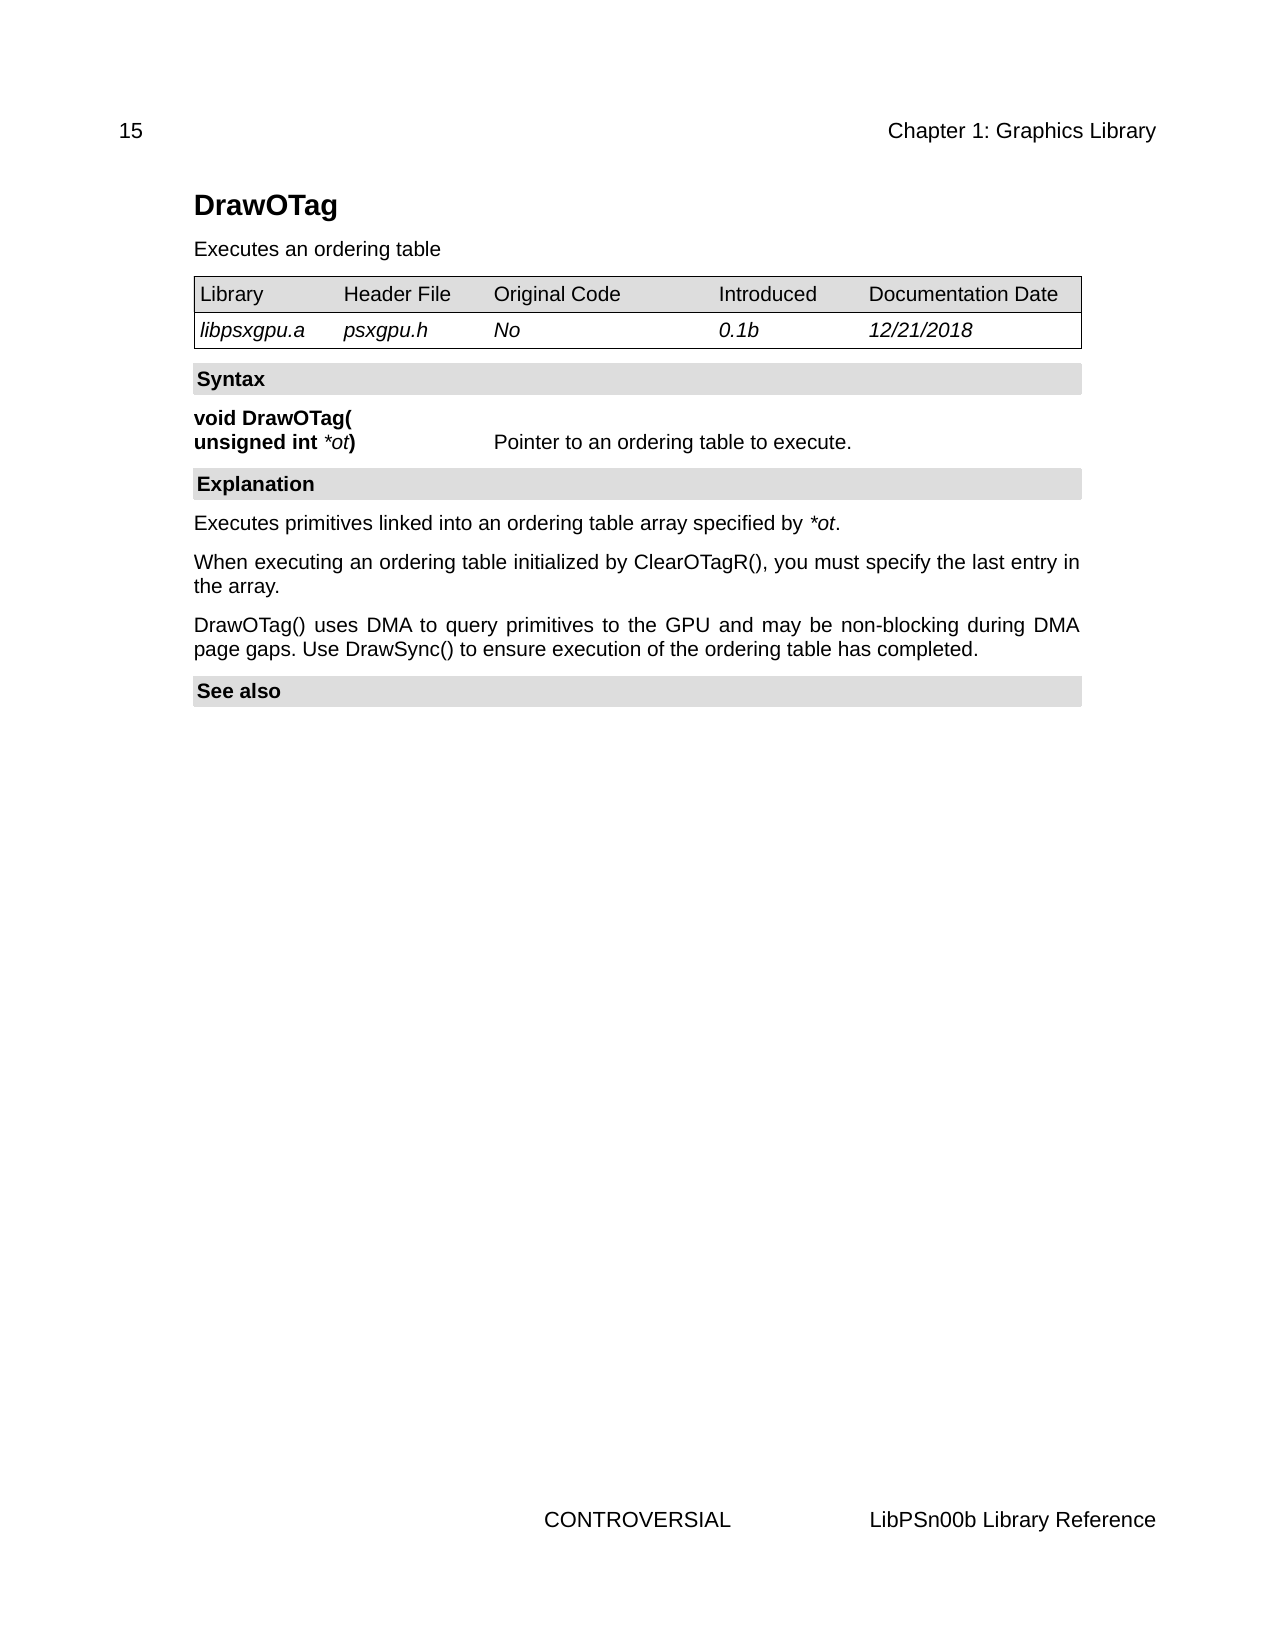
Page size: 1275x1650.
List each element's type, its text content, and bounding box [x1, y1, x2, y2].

text Executes an ordering table [193, 237, 1081, 261]
subtitle See also [195, 677, 1081, 706]
subtitle Explanation [195, 470, 1081, 499]
text Executes primitives linked into an ordering table array specified by *ot. [193, 511, 1081, 535]
text When executing an ordering table initialized by ClearOTagR(), you must specify the last entry in the array. [193, 550, 1081, 598]
subtitle Syntax [195, 365, 1081, 394]
subtitle DrawOTag [193, 188, 1081, 222]
text Library Header File Original Code Introduced Documentation Date [195, 277, 1081, 312]
text DrawOTag() uses DMA to query primitives to the GPU and may be non-blocking during DMA page gaps. Use DrawSync() to ensure execution of the ordering table has completed. [193, 613, 1081, 661]
text unsigned int *ot) Pointer to an ordering table to execute. [193, 429, 1081, 453]
text void DrawOTag( [193, 406, 1081, 429]
text libpsxgpu.a psxgpu.h No 0.1b 12/21/2018 [195, 313, 1081, 348]
